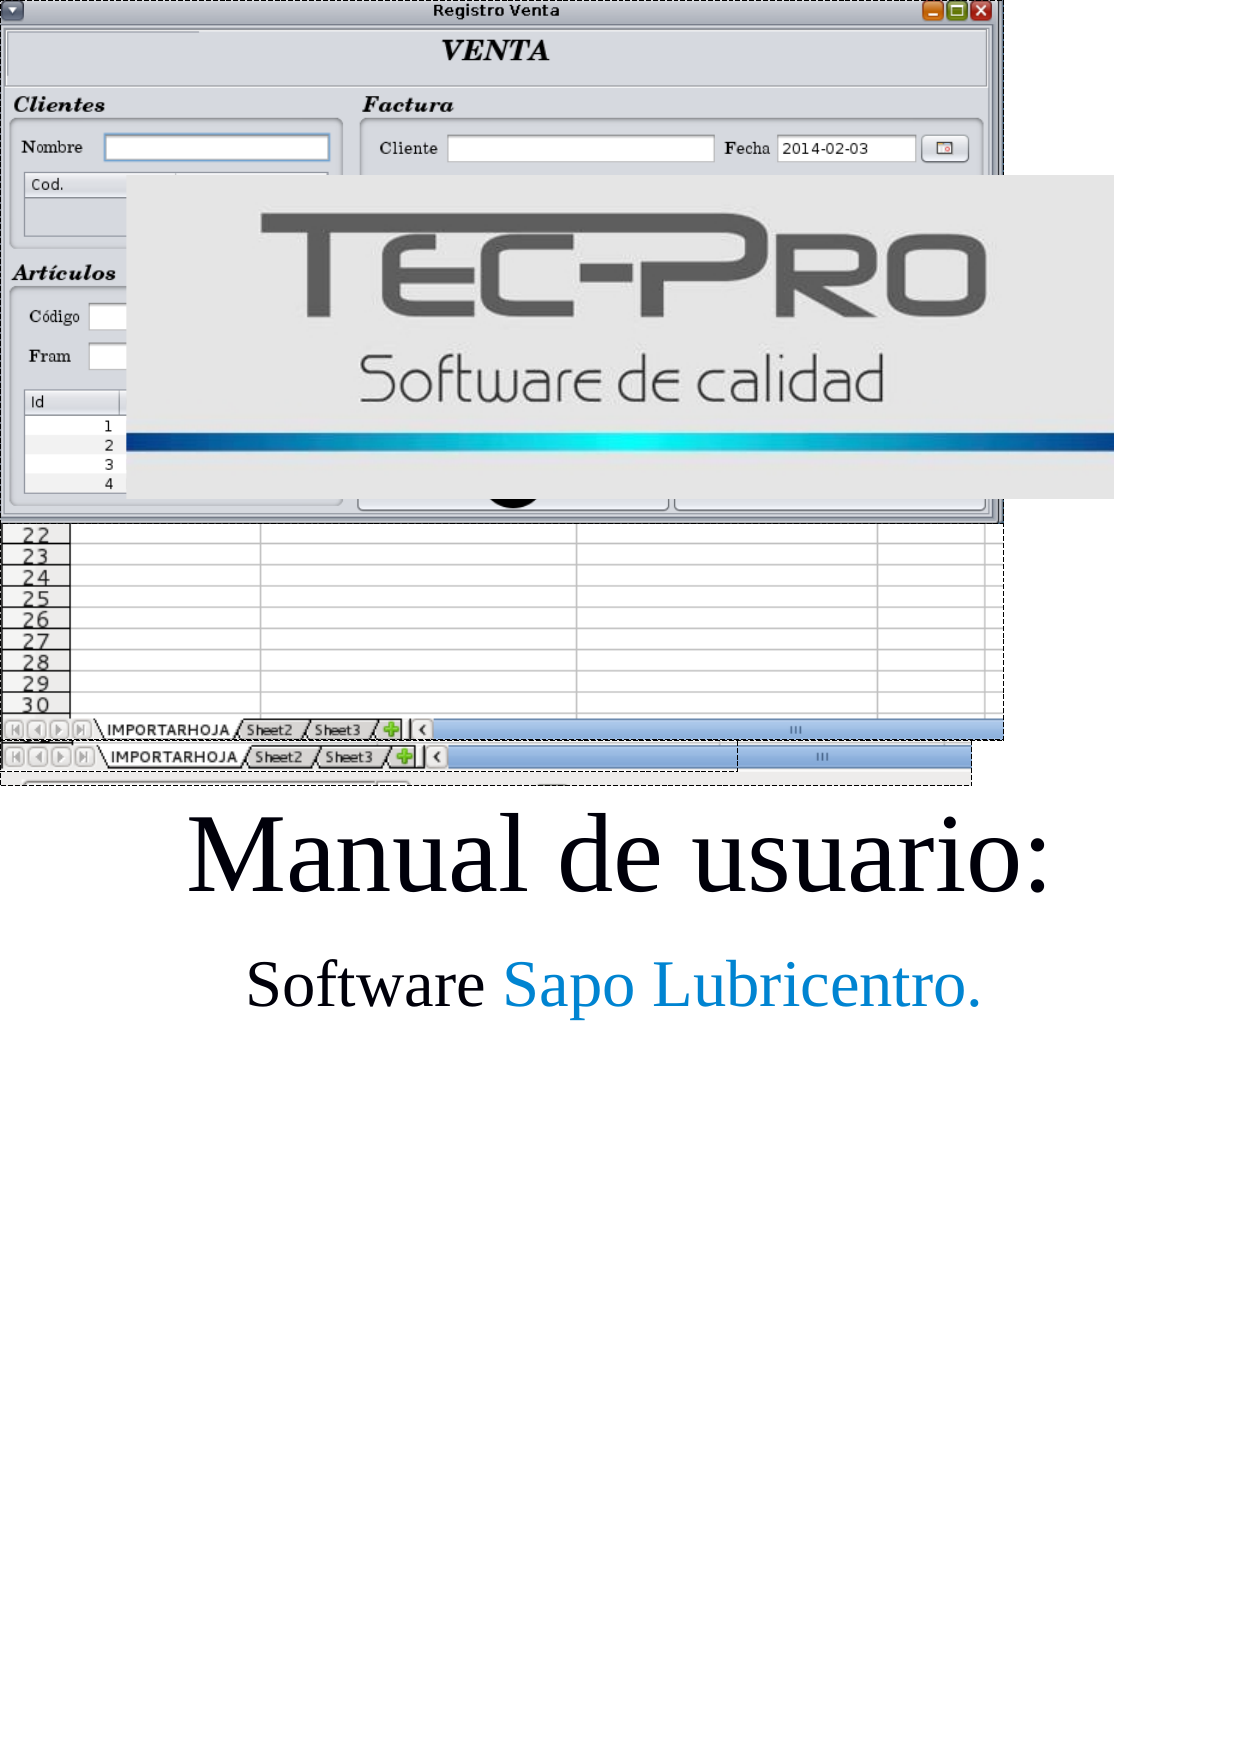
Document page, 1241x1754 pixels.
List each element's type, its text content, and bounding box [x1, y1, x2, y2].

text Manual de usuario: [118, 607, 1122, 915]
picture [0, 0, 1114, 786]
text Software Sapo Lubricentro. [118, 944, 1122, 1021]
